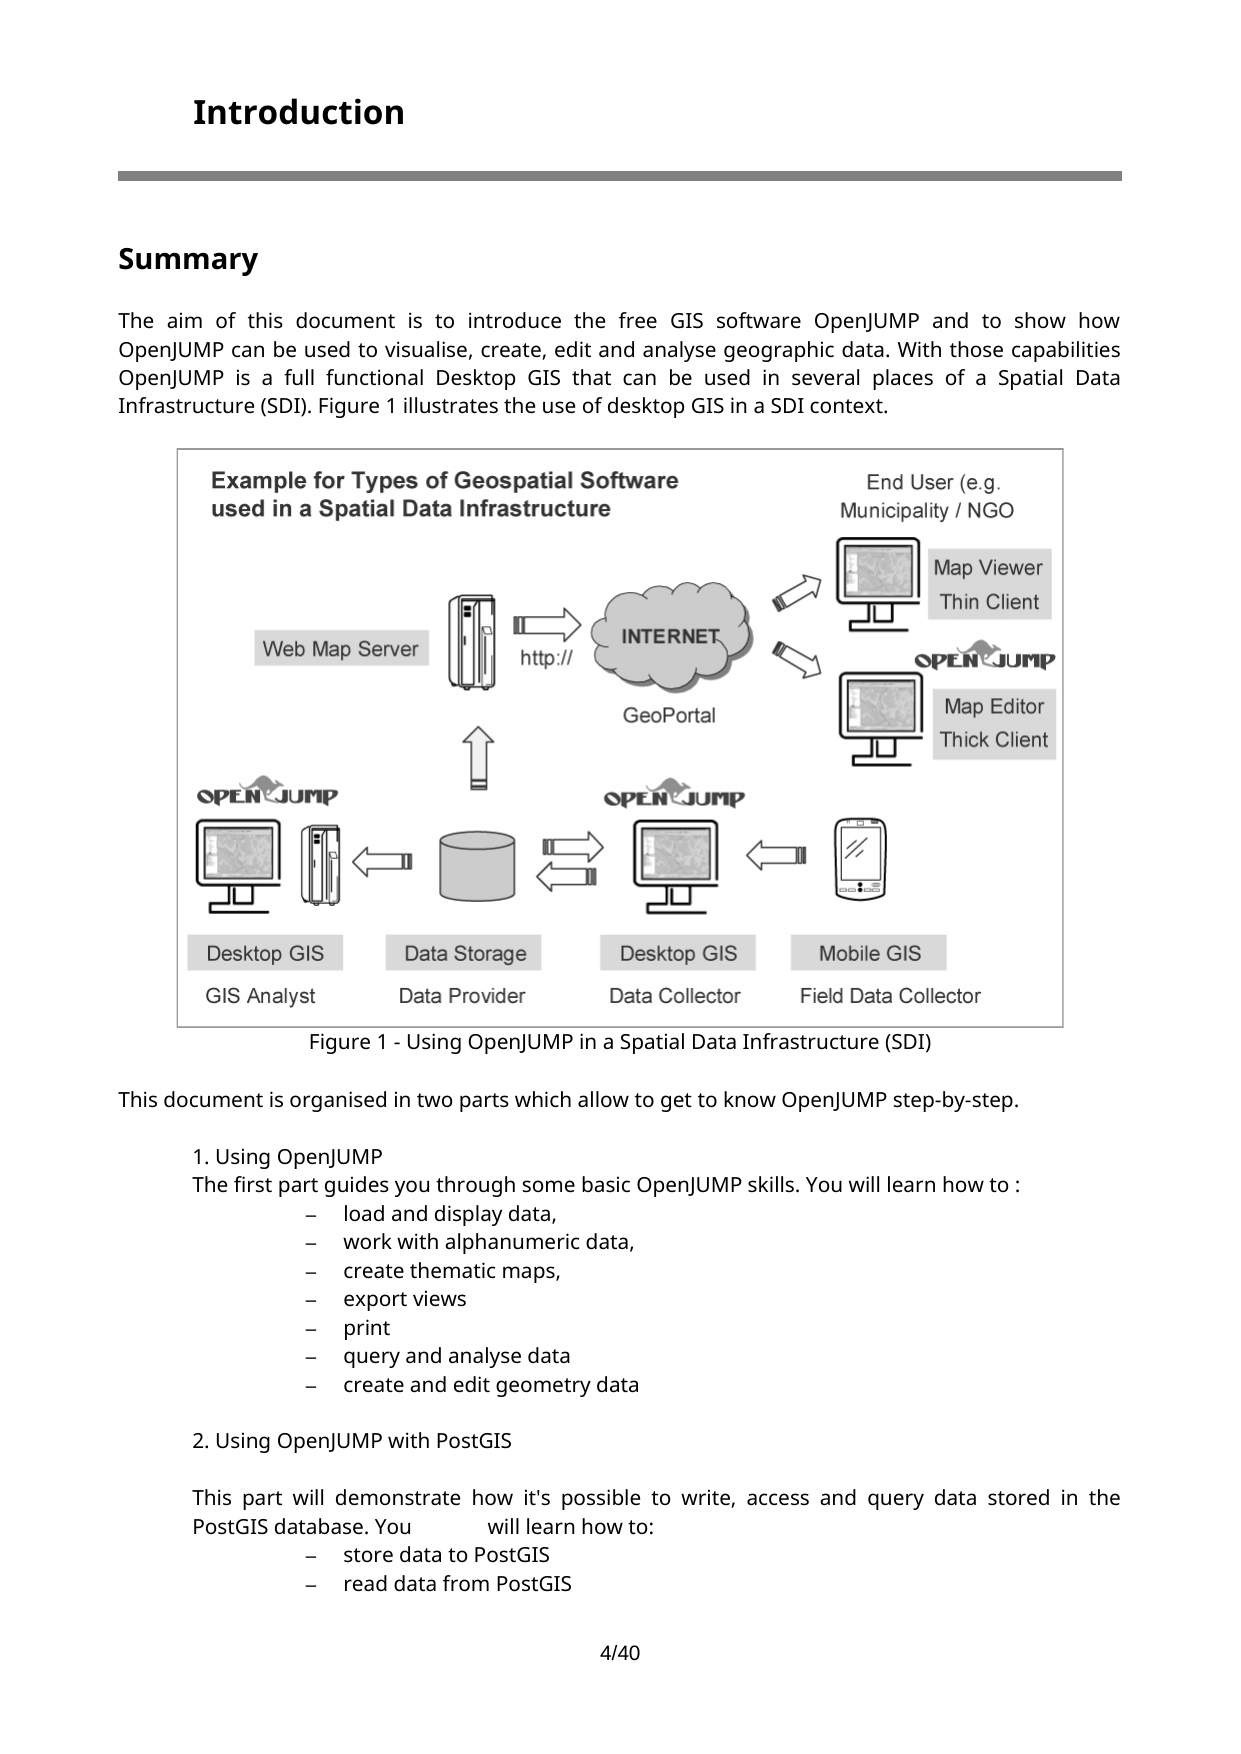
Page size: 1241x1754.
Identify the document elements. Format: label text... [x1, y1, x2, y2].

list create thematic maps, [306, 1256, 1122, 1284]
list Introduction [156, 88, 1122, 134]
picture [176, 448, 1064, 1028]
list print [306, 1313, 1122, 1341]
list load and display data, [306, 1199, 1122, 1227]
list work with alphanumeric data, [306, 1227, 1122, 1256]
list create and edit geometry data [306, 1370, 1122, 1398]
list query and analyse data [306, 1341, 1122, 1370]
text Summary [118, 238, 1122, 278]
text This document is organised in two parts which allow to get to know OpenJUMP step-by-step. [118, 1085, 1122, 1114]
text 2. Using OpenJUMP with PostGIS [118, 1427, 1122, 1455]
text Figure - Using OpenJUMP in a Spatial Data Infrastructure (SDI) [148, 473, 1093, 1056]
text 1. Using OpenJUMP [118, 1142, 1122, 1171]
list store data to PostGIS [306, 1540, 1122, 1569]
text The aim of this document is to introduce the free GIS software OpenJUMP and to show how OpenJUMP can be used to visualise, create, edit and analyse geographic data. With those capabilities OpenJUMP is a full functional Desktop GIS that can be used in several places of a Spatial Data Infrastructure (SDI). Figure 1 illustrates the use of desktop GIS in a SDI context. [118, 306, 1122, 420]
list export views [306, 1284, 1122, 1313]
list read data from PostGIS [306, 1569, 1122, 1597]
text This part will demonstrate how it's possible to write, access and query data stored in the PostGIS database. You will learn how to: [192, 1483, 1122, 1540]
text The first part guides you through some basic OpenJUMP skills. You will learn how to : [118, 1171, 1122, 1199]
